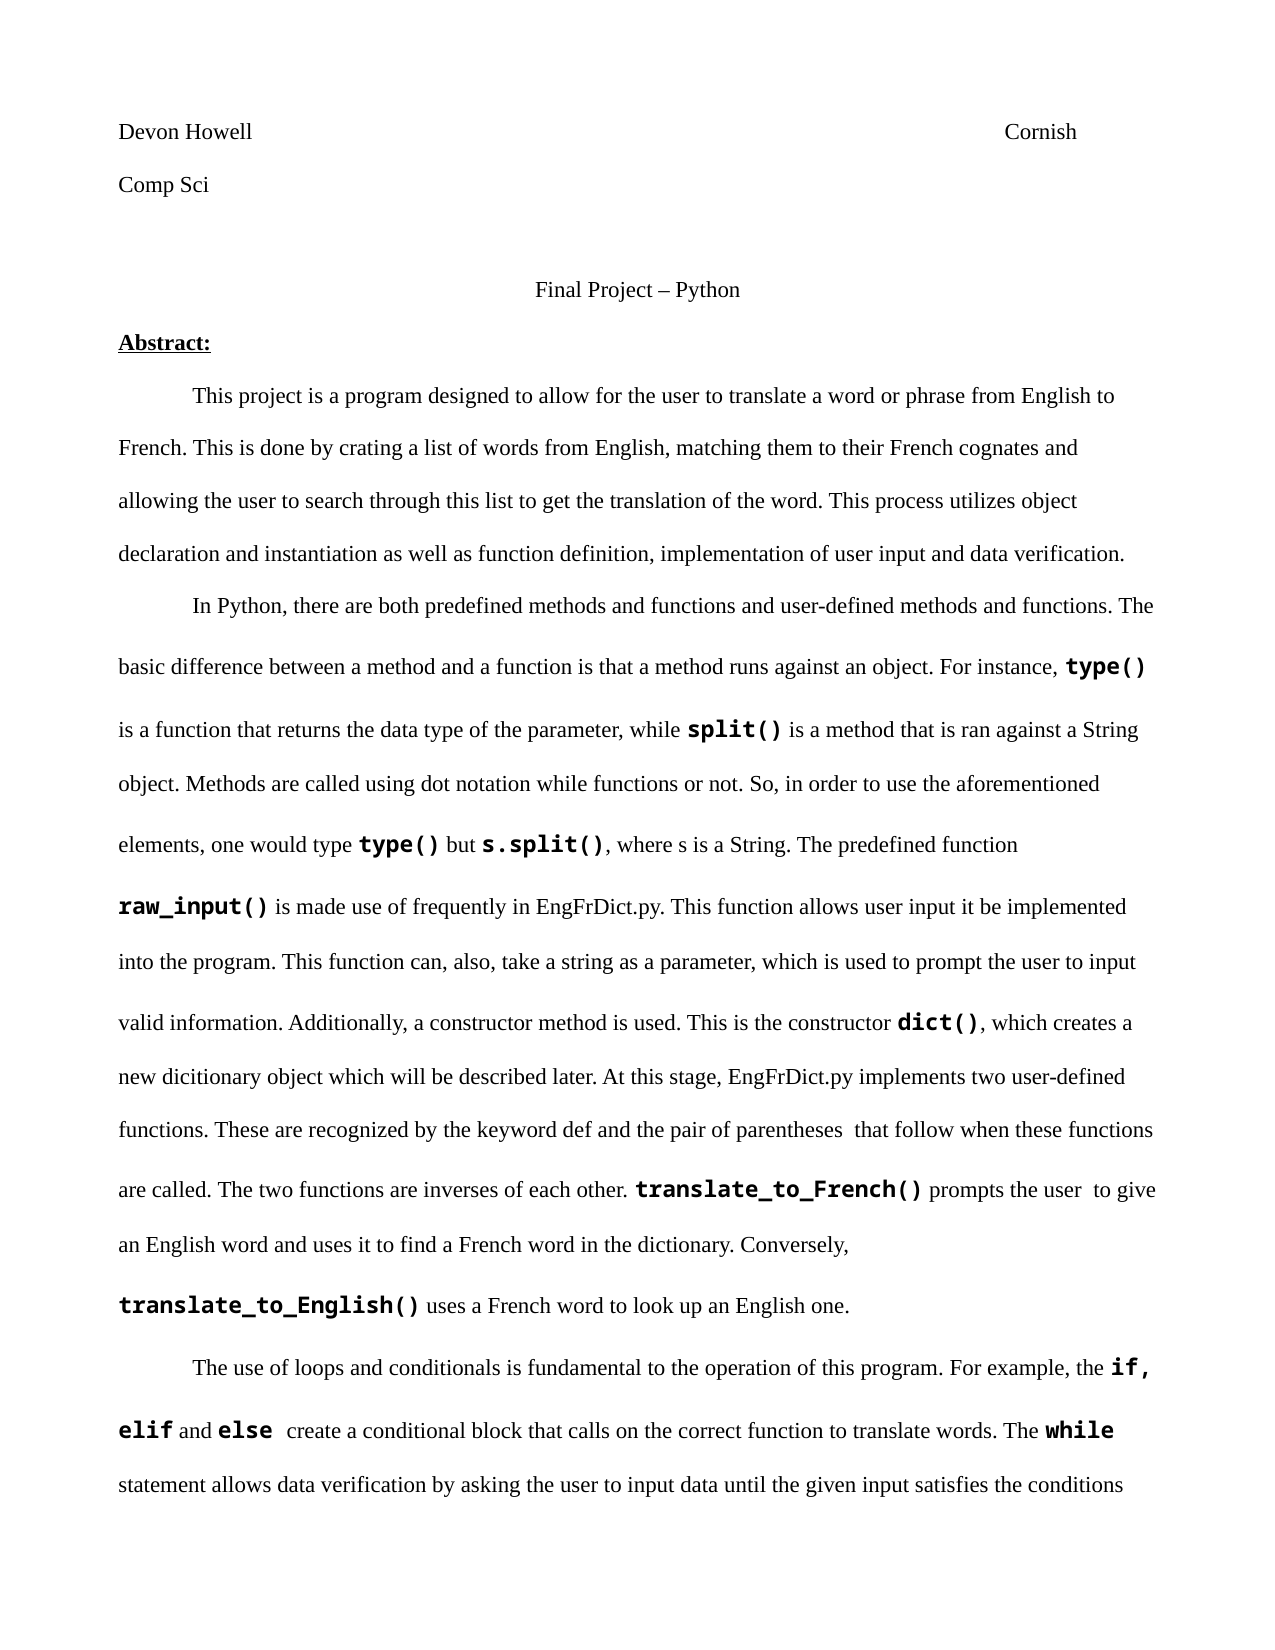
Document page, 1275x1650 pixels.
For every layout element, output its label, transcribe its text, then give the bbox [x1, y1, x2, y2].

text This project is a program designed to allow for the user to translate a word or phrase from English to French. This is done by crating a list of words from English, matching them to their French cognates and allowing the user to search through this list to get the translation of the word. This process utilizes object declaration and instantiation as well as function definition, implementation of user input and data verification. [118, 382, 1157, 566]
text In Python, there are both predefined methods and functions and user-defined methods and functions. The basic difference between a method and a function is that a method runs against an object. For instance, type() is a function that returns the data type of the parameter, while split() is a method that is ran against a String object. Methods are called using dot notation while functions or not. So, in order to use the aforementioned elements, one would type type() but s.split(), where s is a String. The predefined function raw_input() is made use of frequently in EngFrDict.py. This function allows user input it be implemented into the program. This function can, also, take a string as a parameter, which is used to prompt the user to input valid information. Additionally, a constructor method is used. This is the constructor dict(), which creates a new dicitionary object which will be described later. At this stage, EngFrDict.py implements two user-defined functions. These are recognized by the keyword def and the pair of parentheses that follow when these functions are called. The two functions are inverses of each other. translate_to_French() prompts the user to give an English word and uses it to find a French word in the dictionary. Conversely, translate_to_English() uses a French word to look up an English one. [118, 592, 1157, 1320]
text Abstract: [118, 329, 1157, 355]
text Devon Howell Cornish [118, 118, 1157, 144]
text The use of loops and conditionals is fundamental to the operation of this program. For example, the if, elif and else create a conditional block that calls on the correct function to translate words. The while statement allows data verification by asking the user to input data until the given input satisfies the conditions [118, 1351, 1157, 1498]
text Final Project – Python [118, 276, 1157, 303]
text Comp Sci [118, 171, 1157, 197]
